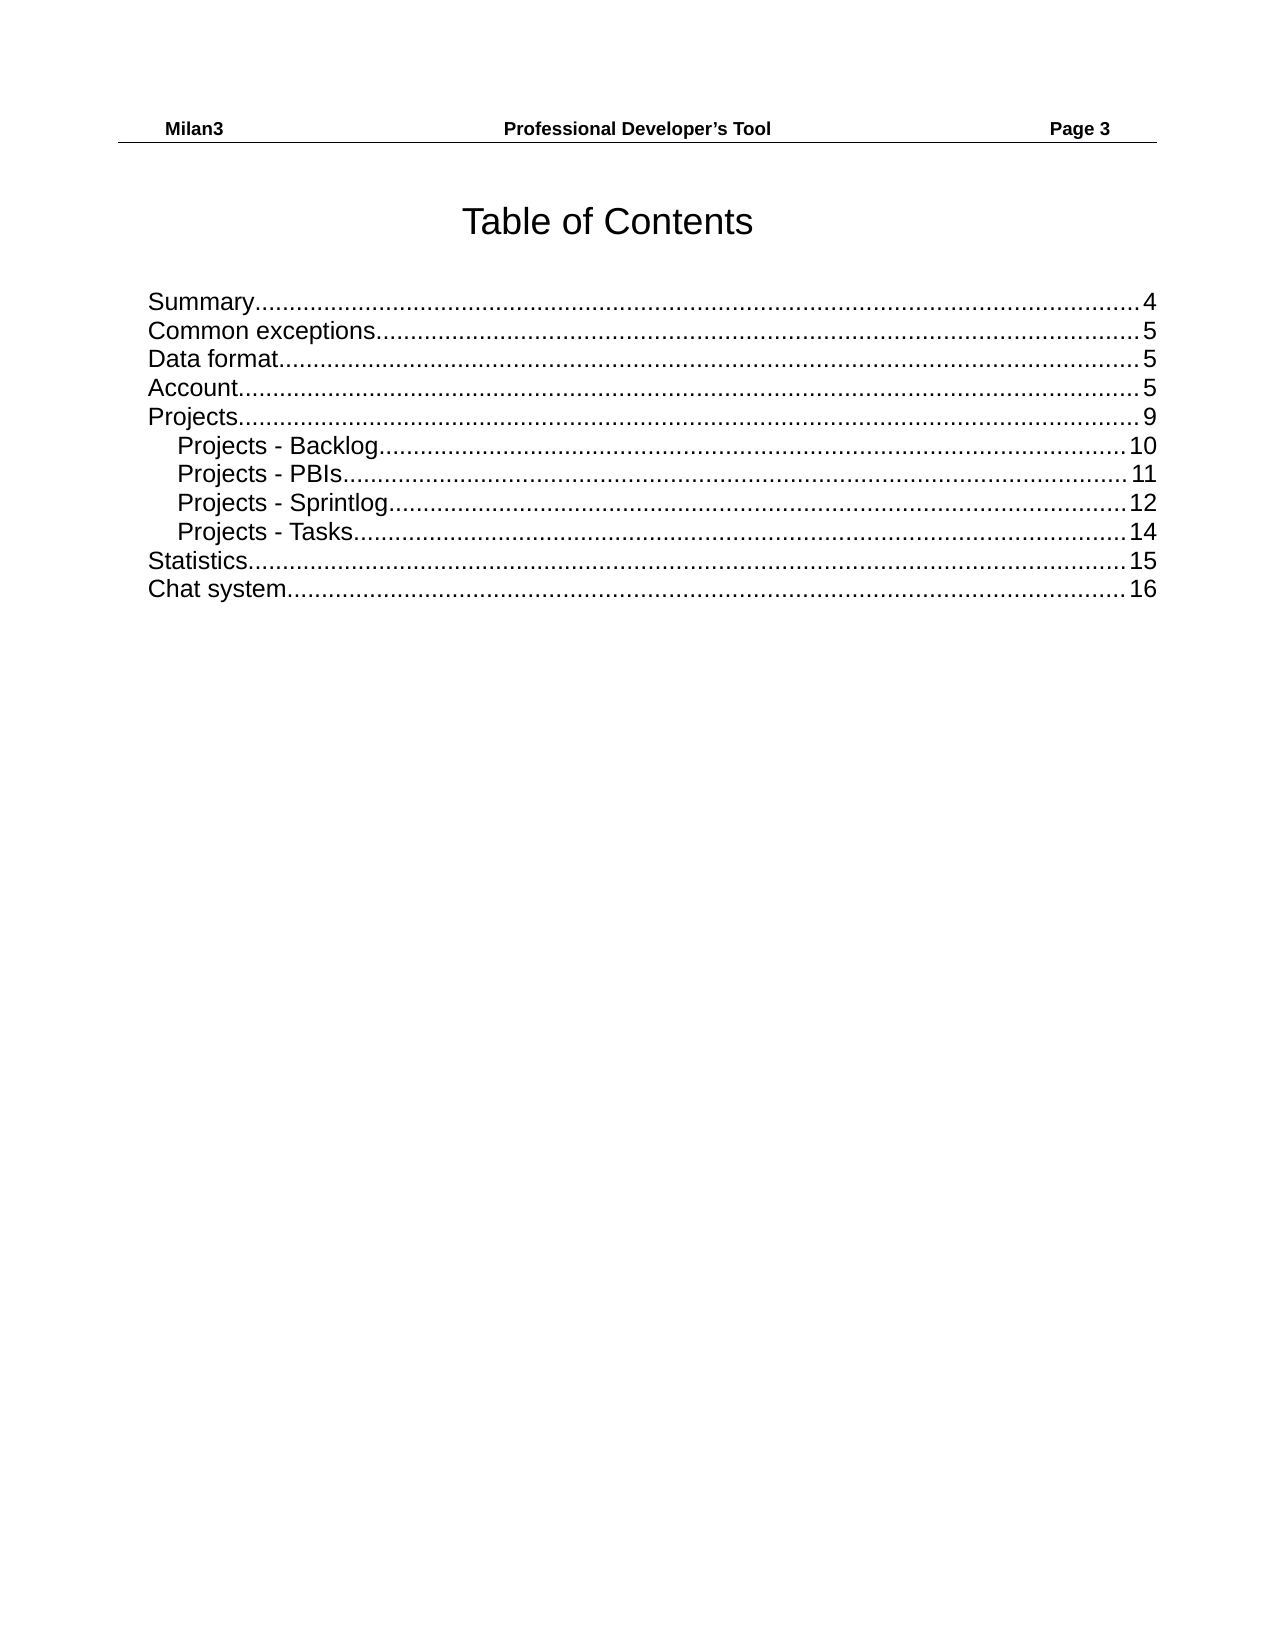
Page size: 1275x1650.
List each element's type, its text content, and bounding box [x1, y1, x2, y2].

text Projects - PBIs 11 [177, 459, 1157, 488]
text Projects - Sprintlog 12 [177, 488, 1157, 517]
text Projects - Backlog 10 [177, 431, 1157, 459]
text Projects 9 [148, 402, 1157, 431]
text Chat system 16 [148, 574, 1157, 603]
text Projects - Tasks 14 [177, 517, 1157, 546]
subtitle Table of Contents [118, 199, 1097, 242]
text Data format 5 [148, 344, 1157, 373]
text Statistics 15 [148, 546, 1157, 574]
text Summary 4 [148, 287, 1157, 316]
text Common exceptions 5 [148, 316, 1157, 344]
text Account 5 [148, 373, 1157, 402]
